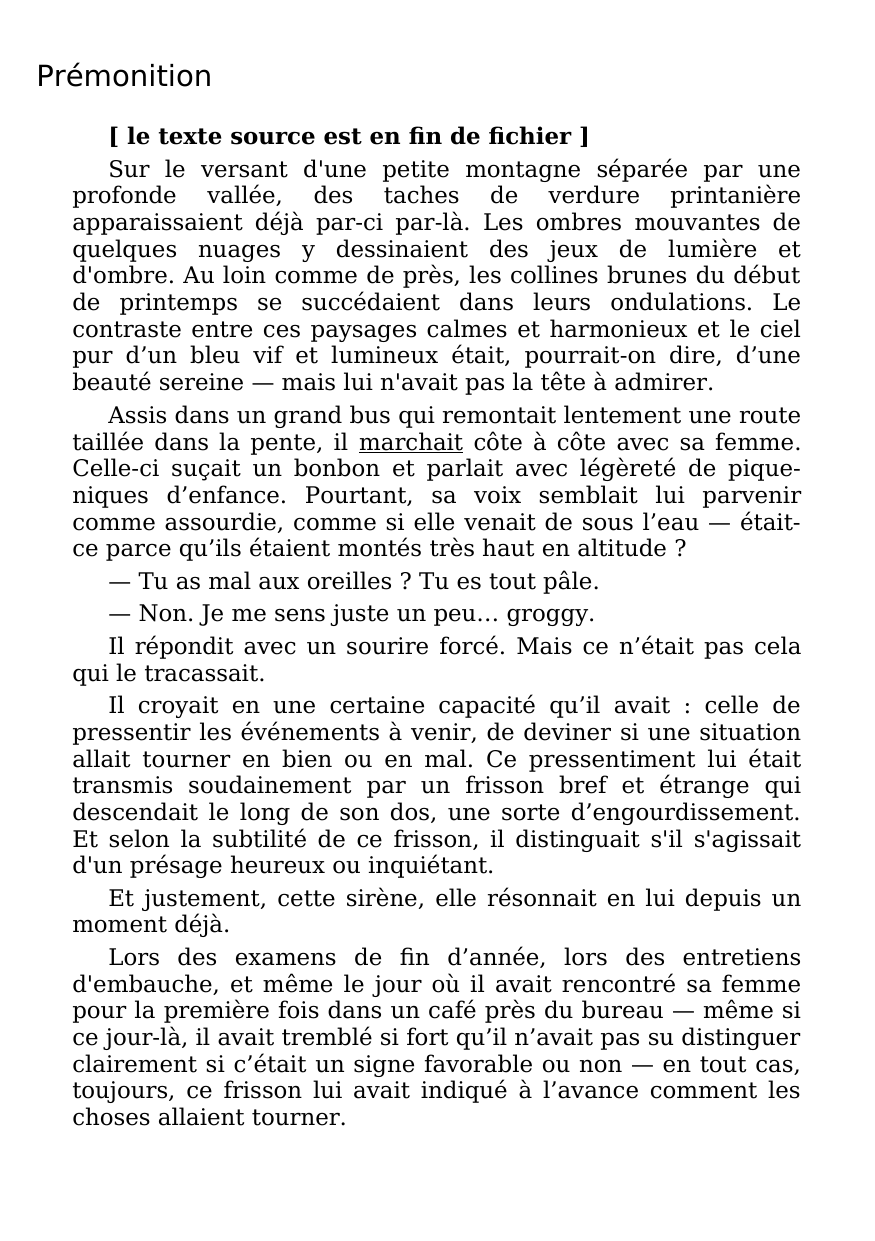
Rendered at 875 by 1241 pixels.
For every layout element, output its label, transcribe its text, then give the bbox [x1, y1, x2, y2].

text Il répondit avec un sourire forcé. Mais ce n’était pas cela qui le tracassait. [72, 633, 802, 686]
text Et justement, cette sirène, elle résonnait en lui depuis un moment déjà. [72, 885, 802, 938]
text Sur le versant d'une petite montagne séparée par une profonde vallée, des taches de verdure printanière apparaissaient déjà par-ci par-là. Les ombres mouvantes de quelques nuages y dessinaient des jeux de lumière et d'ombre. Au loin comme de près, les collines brunes du début de printemps se succédaient dans leurs ondulations. Le contraste entre ces paysages calmes et harmonieux et le ciel pur d’un bleu vif et lumineux était, pourrait-on dire, d’une beauté sereine — mais lui n'avait pas la tête à admirer. [72, 156, 802, 396]
text — Tu as mal aux oreilles ? Tu es tout pâle. [72, 568, 802, 594]
text — Non. Je me sens juste un peu… groggy. [72, 601, 802, 627]
text Assis dans un grand bus qui remontait lentement une route taillée dans la pente, il marchait côte à côte avec sa femme. Celle-ci suçait un bonbon et parlait avec légèreté de pique-niques d’enfance. Pourtant, sa voix semblait lui parvenir comme assourdie, comme si elle venait de sous l’eau — était-ce parce qu’ils étaient montés très haut en altitude ? [72, 402, 802, 562]
text Il croyait en une certaine capacité qu’il avait : celle de pressentir les événements à venir, de deviner si une situation allait tourner en bien ou en mal. Ce pressentiment lui était transmis soudainement par un frisson bref et étrange qui descendait le long de son dos, une sorte d’engourdissement. Et selon la subtilité de ce frisson, il distinguait s'il s'agissait d'un présage heureux ou inquiétant. [72, 692, 802, 879]
text [ le texte source est en fin de fichier ] [72, 123, 802, 150]
text Lors des examens de fin d’année, lors des entretiens d'embauche, et même le jour où il avait rencontré sa femme pour la première fois dans un café près du bureau — même si ce jour-là, il avait tremblé si fort qu’il n’avait pas su distinguer clairement si c’était un signe favorable ou non — en tout cas, toujours, ce frisson lui avait indiqué à l’avance comment les choses allaient tourner. [72, 944, 802, 1131]
subtitle Prémonition [36, 60, 838, 94]
